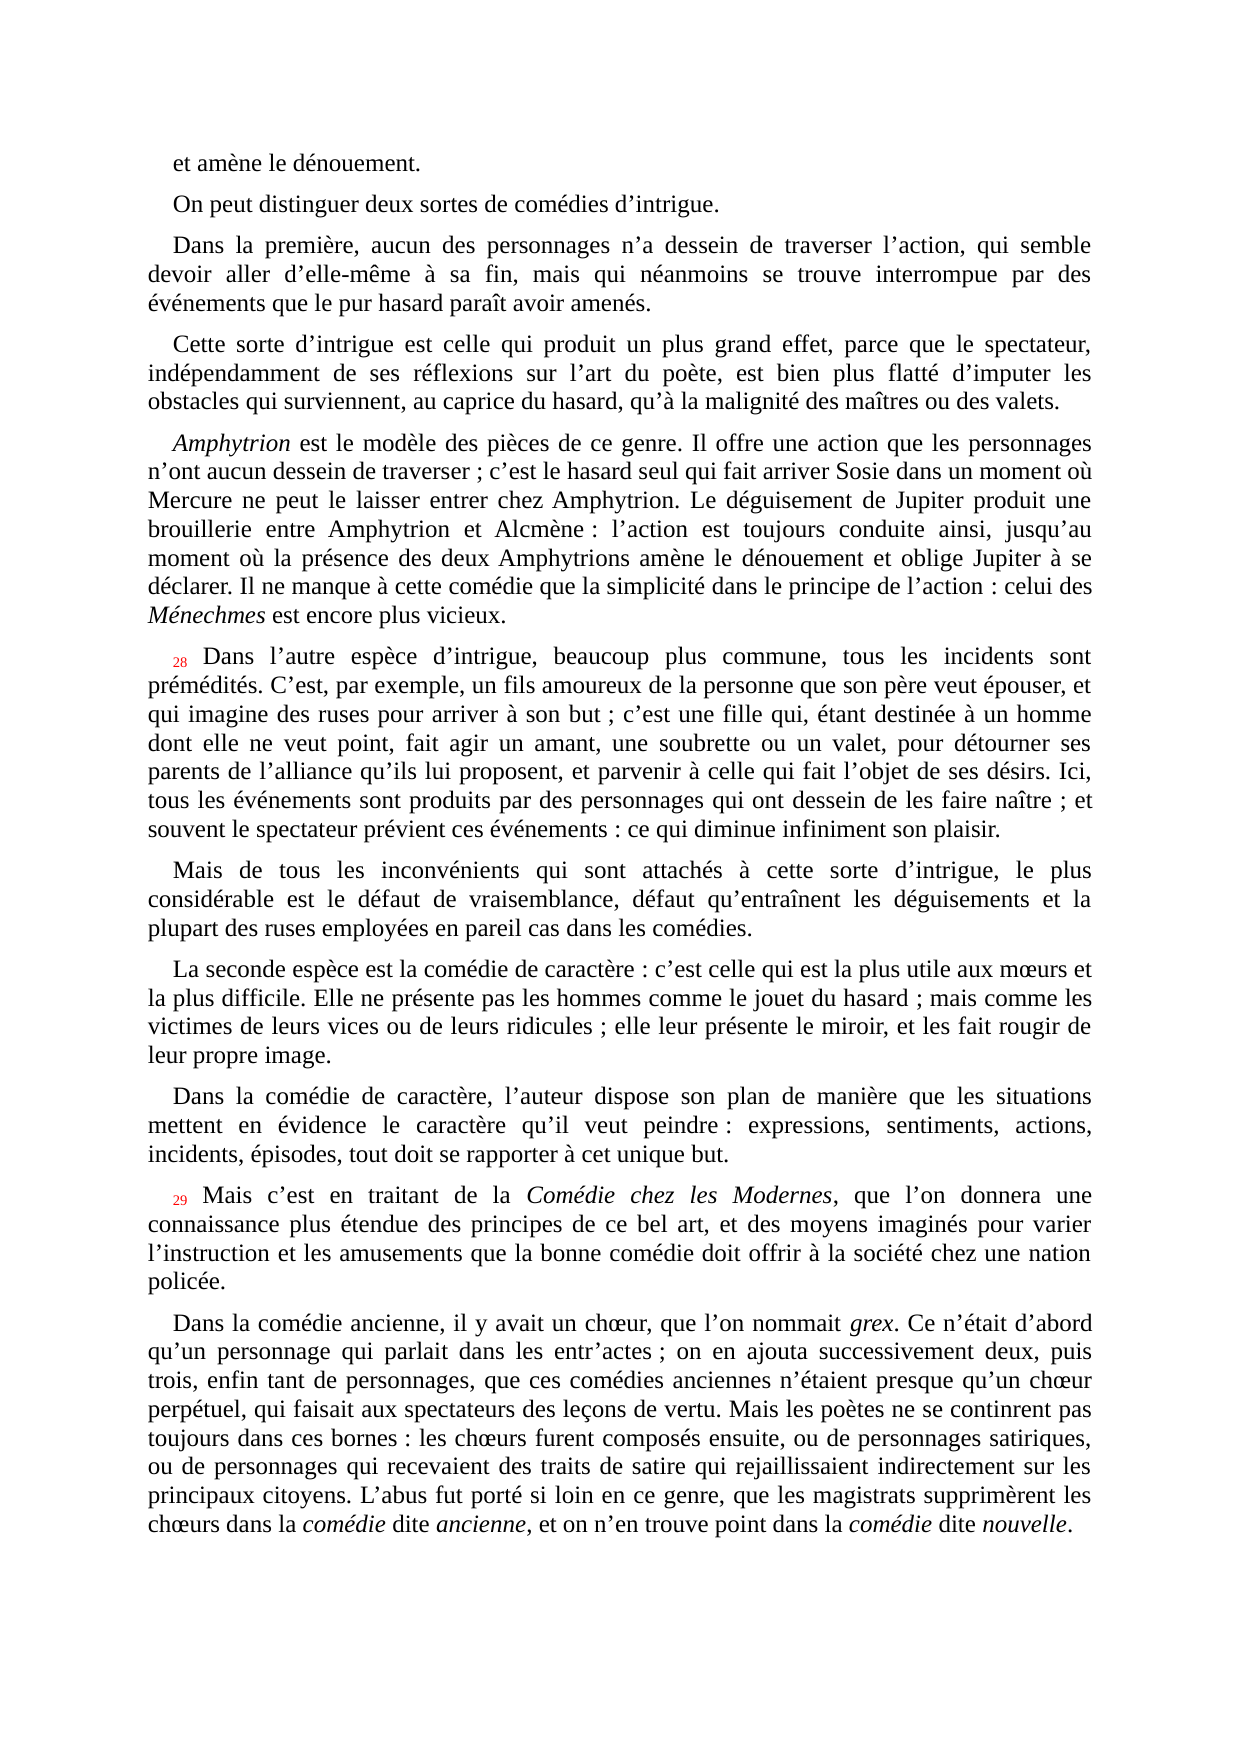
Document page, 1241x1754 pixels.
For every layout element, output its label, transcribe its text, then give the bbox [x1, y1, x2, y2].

text La seconde espèce est la comédie de caractère : c’est celle qui est la plus utile aux mœurs et la plus difficile. Elle ne présente pas les hommes comme le jouet du hasard ; mais comme les victimes de leurs vices ou de leurs ridicules ; elle leur présente le miroir, et les fait rougir de leur propre image. [148, 954, 1093, 1069]
text Dans la première, aucun des personnages n’a dessein de traverser l’action, qui semble devoir aller d’elle-même à sa fin, mais qui néanmoins se trouve interrompue par des événements que le pur hasard paraît avoir amenés. [148, 230, 1093, 316]
text Cette sorte d’intrigue est celle qui produit un plus grand effet, parce que le spectateur, indépendamment de ses réflexions sur l’art du poète, est bien plus flatté d’imputer les obstacles qui surviennent, au caprice du hasard, qu’à la malignité des maîtres ou des valets. [148, 329, 1093, 415]
text On peut distinguer deux sortes de comédies d’intrigue. [148, 189, 1093, 218]
text 28 Dans l’autre espèce d’intrigue, beaucoup plus commune, tous les incidents sont prémédités. C’est, par exemple, un fils amoureux de la personne que son père veut épouser, et qui imagine des ruses pour arriver à son but ; c’est une fille qui, étant destinée à un homme dont elle ne veut point, fait agir un amant, une soubrette ou un valet, pour détourner ses parents de l’alliance qu’ils lui proposent, et parvenir à celle qui fait l’objet de ses désirs. Ici, tous les événements sont produits par des personnages qui ont dessein de les faire naître ; et souvent le spectateur prévient ces événements : ce qui diminue infiniment son plaisir. [148, 641, 1093, 843]
text Mais de tous les inconvénients qui sont attachés à cette sorte d’intrigue, le plus considérable est le défaut de vraisemblance, défaut qu’entraînent les déguisements et la plupart des ruses employées en pareil cas dans les comédies. [148, 855, 1093, 941]
text Amphytrion est le modèle des pièces de ce genre. Il offre une action que les personnages n’ont aucun dessein de traverser ; c’est le hasard seul qui fait arriver Sosie dans un moment où Mercure ne peut le laisser entrer chez Amphytrion. Le déguisement de Jupiter produit une brouillerie entre Amphytrion et Alcmène : l’action est toujours conduite ainsi, jusqu’au moment où la présence des deux Amphytrions amène le dénouement et oblige Jupiter à se déclarer. Il ne manque à cette comédie que la simplicité dans le principe de l’action : celui des Ménechmes est encore plus vicieux. [148, 428, 1093, 629]
text et amène le dénouement. [148, 148, 1093, 176]
text 29 Mais c’est en traitant de la Comédie chez les Modernes, que l’on donnera une connaissance plus étendue des principes de ce bel art, et des moyens imaginés pour varier l’instruction et les amusements que la bonne comédie doit offrir à la société chez une nation policée. [148, 1180, 1093, 1295]
text Dans la comédie ancienne, il y avait un chœur, que l’on nommait grex. Ce n’était d’abord qu’un personnage qui parlait dans les entr’actes ; on en ajouta successivement deux, puis trois, enfin tant de personnages, que ces comédies anciennes n’étaient presque qu’un chœur perpétuel, qui faisait aux spectateurs des leçons de vertu. Mais les poètes ne se continrent pas toujours dans ces bornes : les chœurs furent composés ensuite, ou de personnages satiriques, ou de personnages qui recevaient des traits de satire qui rejaillissaient indirectement sur les principaux citoyens. L’abus fut porté si loin en ce genre, que les magistrats supprimèrent les chœurs dans la comédie dite ancienne, et on n’en trouve point dans la comédie dite nouvelle. [148, 1308, 1093, 1538]
text Dans la comédie de caractère, l’auteur dispose son plan de manière que les situations mettent en évidence le caractère qu’il veut peindre : expressions, sentiments, actions, incidents, épisodes, tout doit se rapporter à cet unique but. [148, 1081, 1093, 1168]
